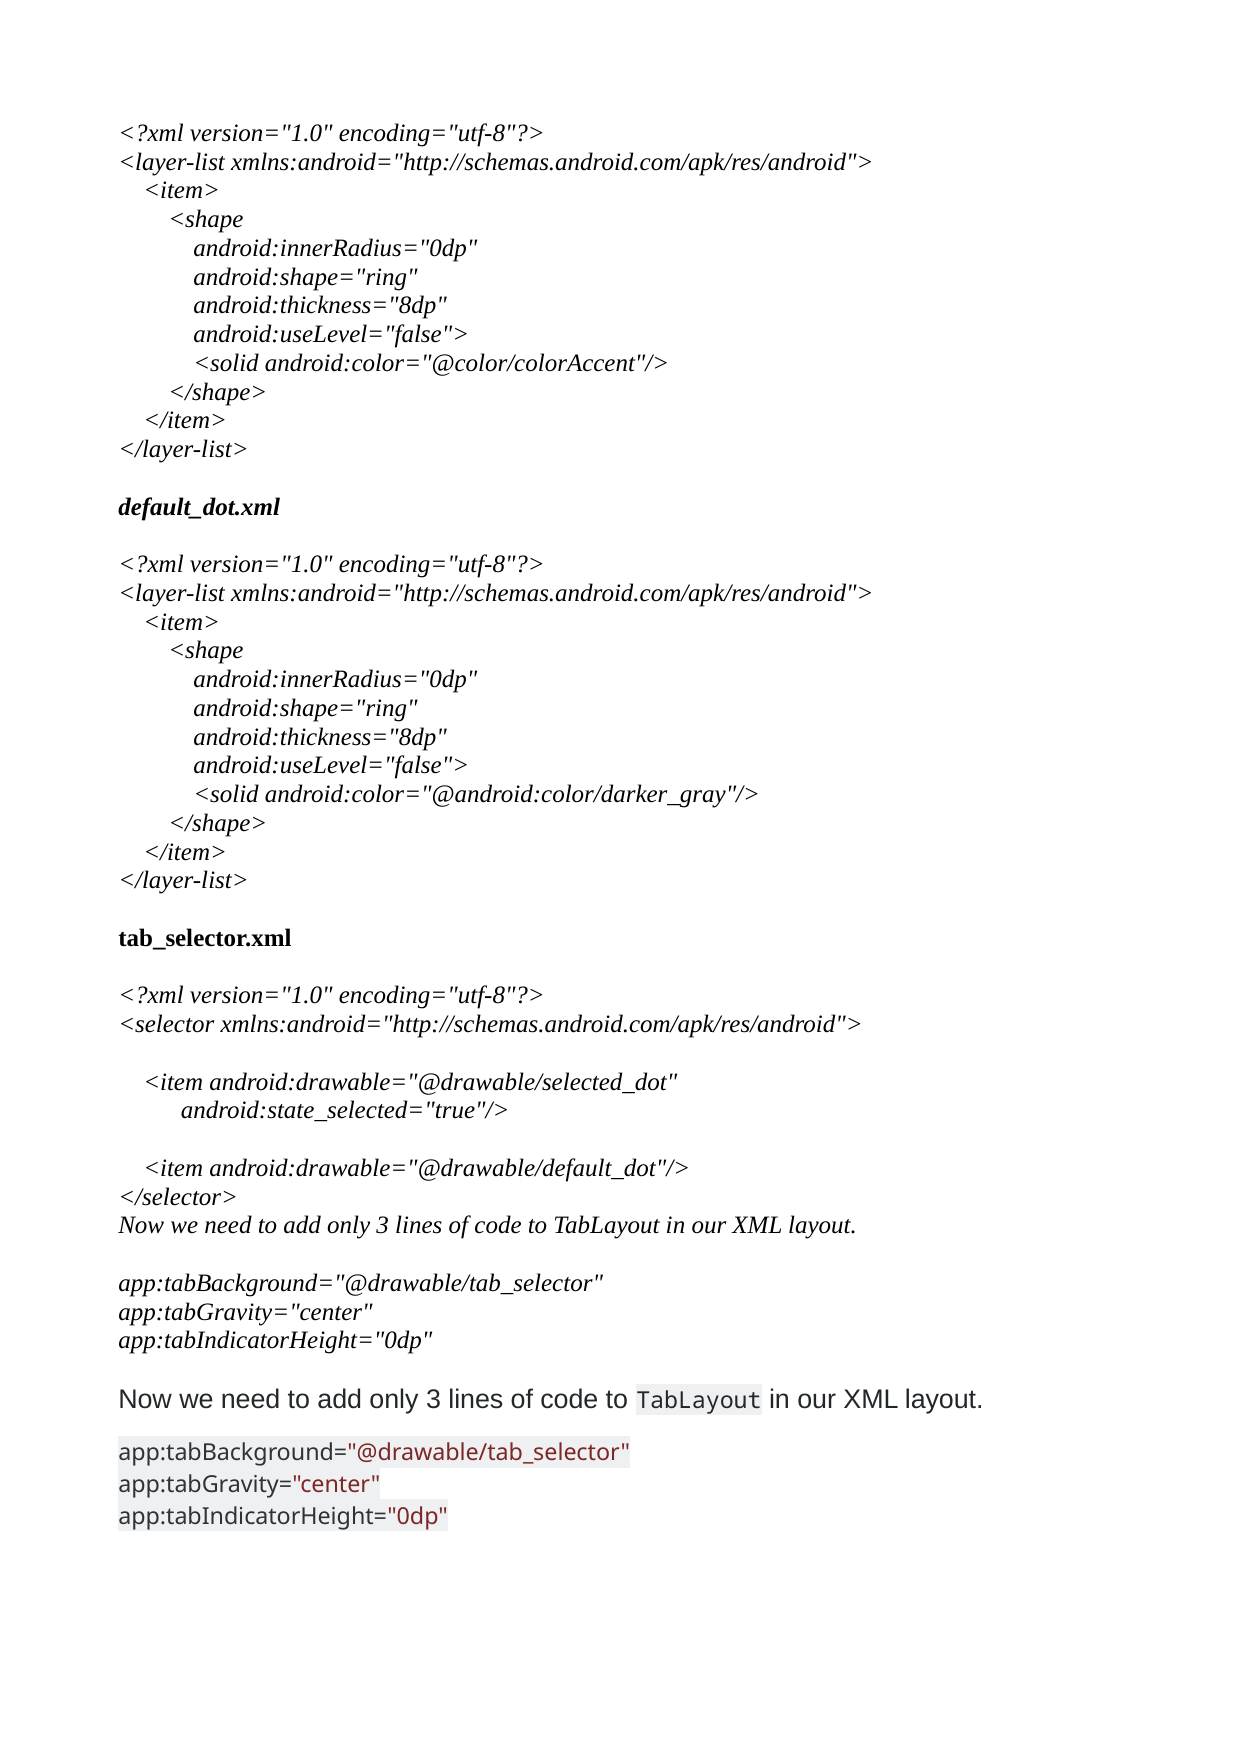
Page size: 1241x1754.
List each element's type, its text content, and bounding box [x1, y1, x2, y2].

text app:tabGravity="center" [118, 1468, 1122, 1499]
text <layer-list xmlns:android="http://schemas.android.com/apk/res/android"> [118, 147, 1122, 176]
text <item> [118, 176, 1122, 204]
text android:innerRadius="0dp" [118, 233, 1122, 262]
text default_dot.xml [118, 492, 1122, 521]
text <?xml version="1.0" encoding="utf-8"?> [118, 118, 1122, 147]
text <item> [118, 607, 1122, 636]
text <solid android:color="@color/colorAccent"/> [118, 348, 1122, 377]
text android:useLevel="false"> [118, 319, 1122, 348]
text </item> [118, 406, 1122, 434]
text </layer-list> [118, 866, 1122, 894]
text </layer-list> [118, 434, 1122, 463]
text </shape> [118, 377, 1122, 406]
text app:tabBackground="@drawable/tab_selector" [118, 1268, 1122, 1297]
text <shape [118, 636, 1122, 664]
text <solid android:color="@android:color/darker_gray"/> [118, 779, 1122, 808]
text android:useLevel="false"> [118, 751, 1122, 779]
text <selector xmlns:android="http://schemas.android.com/apk/res/android"> [118, 1009, 1122, 1038]
text </item> [118, 837, 1122, 866]
text android:shape="ring" [118, 693, 1122, 722]
text <item android:drawable="@drawable/default_dot"/> [118, 1153, 1122, 1182]
text android:thickness="8dp" [118, 291, 1122, 319]
text <shape [118, 204, 1122, 233]
text </selector> [118, 1182, 1122, 1211]
text Now we need to add only 3 lines of code to TabLayout in our XML layout. [118, 1383, 1122, 1415]
text <item android:drawable="@drawable/selected_dot" [118, 1067, 1122, 1096]
text android:state_selected="true"/> [118, 1096, 1122, 1124]
text app:tabGravity="center" [118, 1297, 1122, 1326]
text <layer-list xmlns:android="http://schemas.android.com/apk/res/android"> [118, 578, 1122, 607]
text tab_selector.xml [118, 923, 1122, 952]
text app:tabIndicatorHeight="0dp" [118, 1499, 1122, 1531]
text <?xml version="1.0" encoding="utf-8"?> [118, 981, 1122, 1009]
text <?xml version="1.0" encoding="utf-8"?> [118, 549, 1122, 578]
text android:innerRadius="0dp" [118, 664, 1122, 693]
text app:tabBackground="@drawable/tab_selector" [118, 1436, 1122, 1468]
text android:shape="ring" [118, 262, 1122, 291]
text Now we need to add only 3 lines of code to TabLayout in our XML layout. [118, 1211, 1122, 1239]
text android:thickness="8dp" [118, 722, 1122, 751]
text app:tabIndicatorHeight="0dp" [118, 1326, 1122, 1354]
text </shape> [118, 808, 1122, 837]
